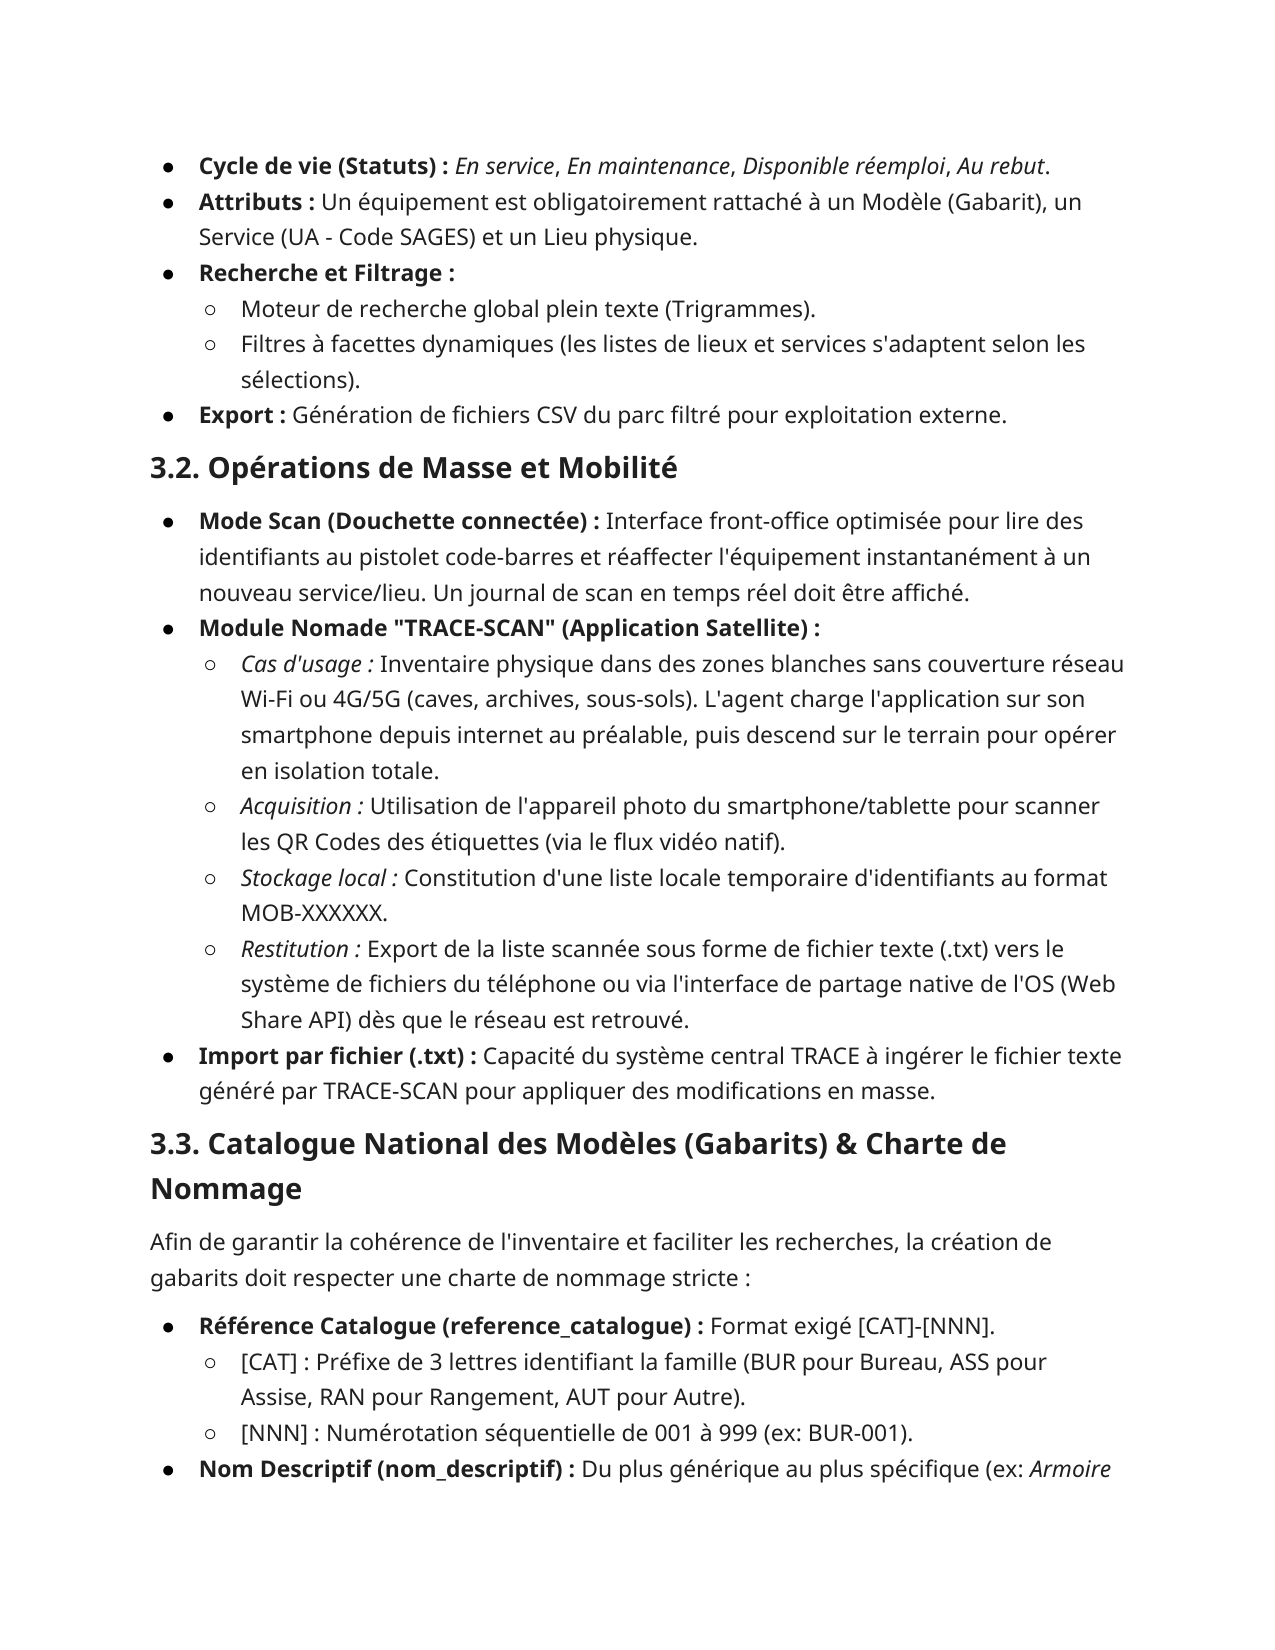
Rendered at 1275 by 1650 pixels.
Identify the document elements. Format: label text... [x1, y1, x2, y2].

list Nom Descriptif (nom_descriptif) : Du plus générique au plus spécifique (ex: Armoire [161, 1452, 1125, 1484]
list Module Nomade "TRACE-SCAN" (Application Satellite) : [161, 612, 1125, 643]
list Filtres à facettes dynamiques (les listes de lieux et services s'adaptent selon les sélections). [203, 328, 1125, 395]
list Stockage local : Constitution d'une liste locale temporaire d'identifiants au format MOB-XXXXXX. [203, 861, 1125, 928]
list Cycle de vie (Statuts) : En service, En maintenance, Disponible réemploi, Au rebut. [161, 150, 1125, 181]
list Cas d'usage : Inventaire physique dans des zones blanches sans couverture réseau Wi-Fi ou 4G/5G (caves, archives, sous-sols). L'agent charge l'application sur son smartphone depuis internet au préalable, puis descend sur le terrain pour opérer en isolation totale. [203, 648, 1125, 786]
text Afin de garantir la cohérence de l'inventaire et faciliter les recherches, la création de gabarits doit respecter une charte de nommage stricte : [150, 1226, 1125, 1293]
subtitle 3.3. Catalogue National des Modèles (Gabarits) & Charte de Nommage [150, 1123, 1125, 1208]
list Mode Scan (Douchette connectée) : Interface front-office optimisée pour lire des identifiants au pistolet code-barres et réaffecter l'équipement instantanément à un nouveau service/lieu. Un journal de scan en temps réel doit être affiché. [161, 505, 1125, 608]
list Référence Catalogue (reference_catalogue) : Format exigé [CAT]-[NNN]. [161, 1310, 1125, 1341]
subtitle 3.2. Opérations de Masse et Mobilité [150, 447, 1125, 487]
list Import par fichier (.txt) : Capacité du système central TRACE à ingérer le fichier texte généré par TRACE-SCAN pour appliquer des modifications en masse. [161, 1039, 1125, 1106]
list Acquisition : Utilisation de l'appareil photo du smartphone/tablette pour scanner les QR Codes des étiquettes (via le flux vidéo natif). [203, 790, 1125, 857]
list [CAT] : Préfixe de 3 lettres identifiant la famille (BUR pour Bureau, ASS pour Assise, RAN pour Rangement, AUT pour Autre). [203, 1346, 1125, 1412]
list Moteur de recherche global plein texte (Trigrammes). [203, 292, 1125, 324]
list Restitution : Export de la liste scannée sous forme de fichier texte (.txt) vers le système de fichiers du téléphone ou via l'interface de partage native de l'OS (Web Share API) dès que le réseau est retrouvé. [203, 933, 1125, 1035]
list [NNN] : Numérotation séquentielle de 001 à 999 (ex: BUR-001). [203, 1417, 1125, 1448]
list Attributs : Un équipement est obligatoirement rattaché à un Modèle (Gabarit), un Service (UA - Code SAGES) et un Lieu physique. [161, 186, 1125, 252]
list Export : Génération de fichiers CSV du parc filtré pour exploitation externe. [161, 399, 1125, 431]
list Recherche et Filtrage : [161, 257, 1125, 288]
